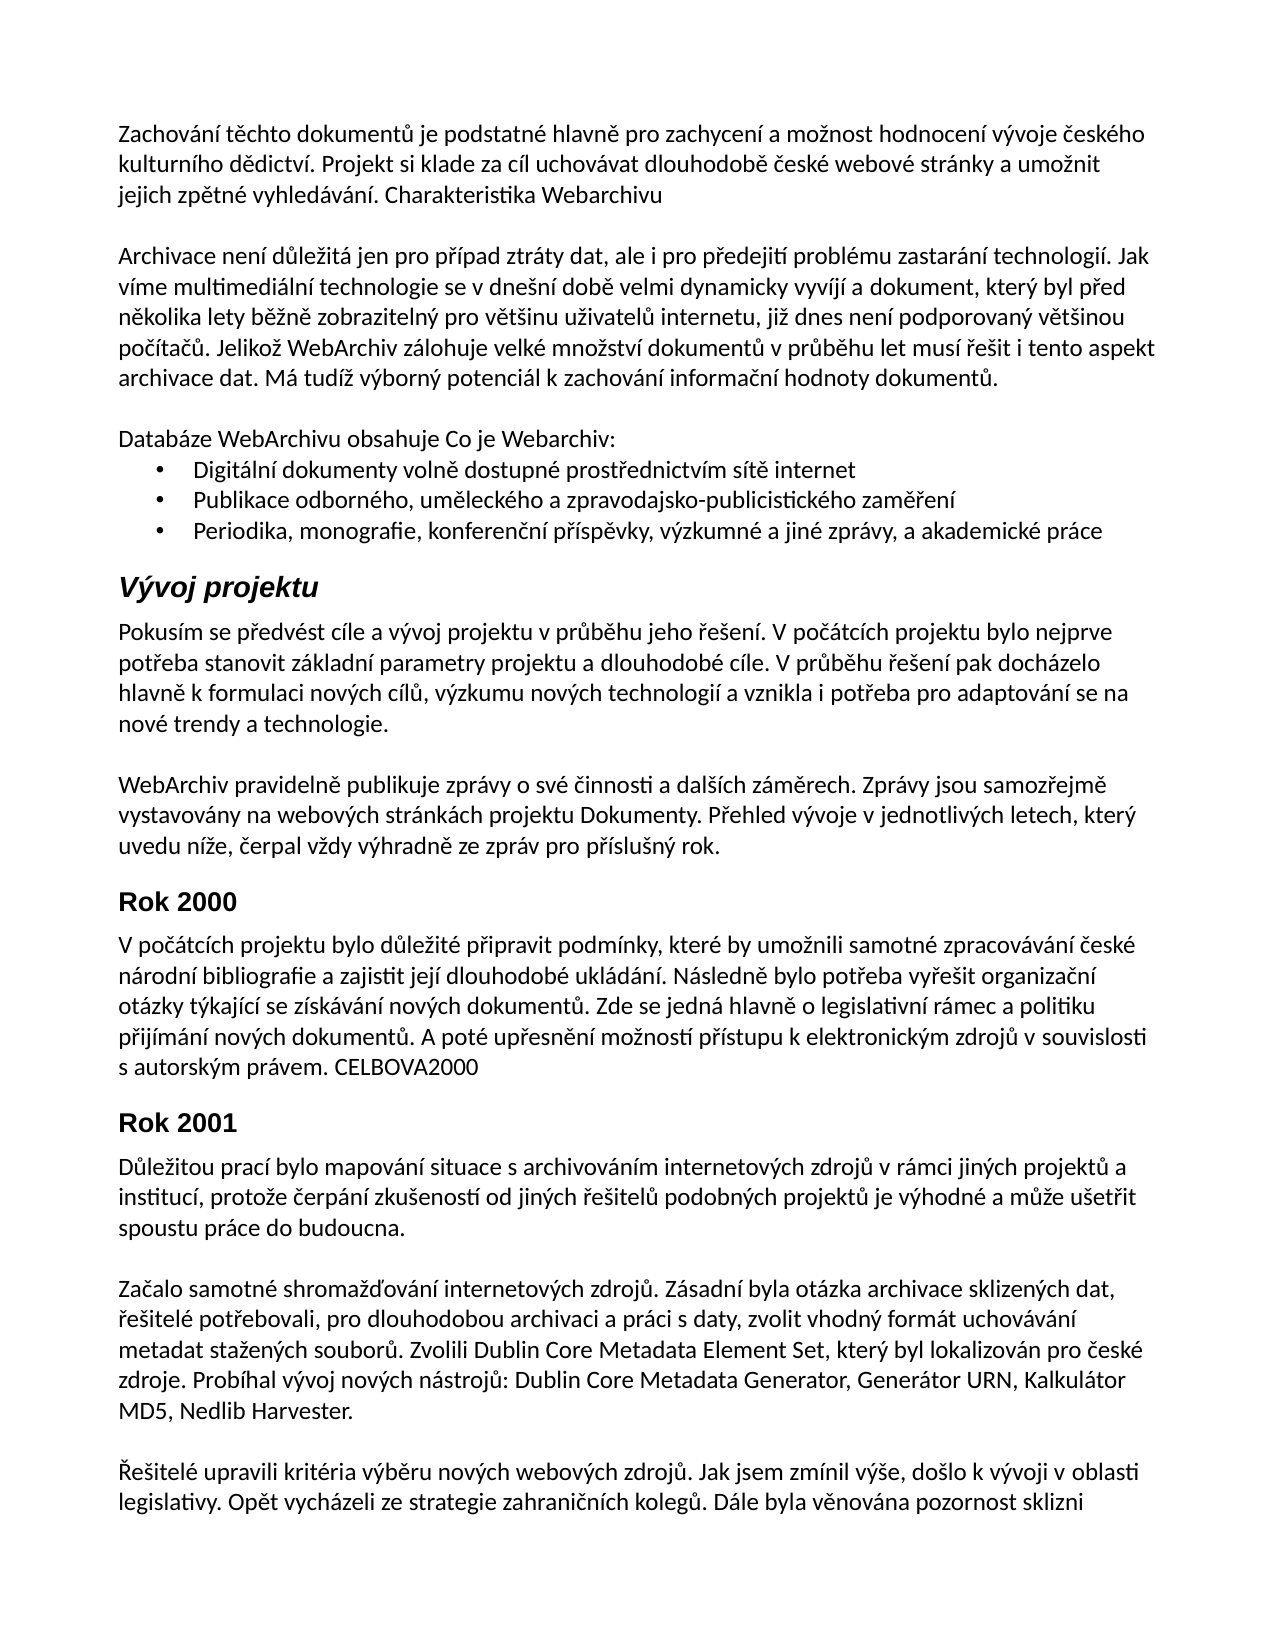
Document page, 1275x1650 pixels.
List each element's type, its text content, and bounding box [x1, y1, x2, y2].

text Řešitelé upravili kritéria výběru nových webových zdrojů. Jak jsem zmínil výše, došlo k vývoji v oblasti legislativy. Opět vycházeli ze strategie zahraničních kolegů. Dále byla věnována pozornost sklizni [118, 1456, 1157, 1517]
subtitle Rok 2000 [118, 886, 1157, 917]
text V počátcích projektu bylo důležité připravit podmínky, které by umožnili samotné zpracovávání české národní bibliografie a zajistit její dlouhodobé ukládání. Následně bylo potřeba vyřešit organizační otázky týkající se získávání nových dokumentů. Zde se jedná hlavně o legislativní rámec a politiku přijímání nových dokumentů. A poté upřesnění možností přístupu k elektronickým zdrojů v souvislosti s autorským právem. CELBOVA2000 [118, 929, 1157, 1082]
text Důležitou prací bylo mapování situace s archivováním internetových zdrojů v rámci jiných projektů a institucí, protože čerpání zkušeností od jiných řešitelů podobných projektů je výhodné a může ušetřit spoustu práce do budoucna. [118, 1151, 1157, 1242]
text Začalo samotné shromažďování internetových zdrojů. Zásadní byla otázka archivace sklizených dat, řešitelé potřebovali, pro dlouhodobou archivaci a práci s daty, zvolit vhodný formát uchovávání metadat stažených souborů. Zvolili Dublin Core Metadata Element Set, který byl lokalizován pro české zdroje. Probíhal vývoj nových nástrojů: Dublin Core Metadata Generator, Generátor URN, Kalkulátor MD5, Nedlib Harvester. [118, 1273, 1157, 1425]
list Periodika, monografie, konferenční příspěvky, výzkumné a jiné zprávy, a akademické práce [156, 515, 1157, 545]
text Zachování těchto dokumentů je podstatné hlavně pro zachycení a možnost hodnocení vývoje českého kulturního dědictví. Projekt si klade za cíl uchovávat dlouhodobě české webové stránky a umožnit jejich zpětné vyhledávání. Charakteristika Webarchivu [118, 118, 1157, 210]
subtitle Vývoj projektu [118, 570, 1157, 604]
text Databáze WebArchivu obsahuje Co je Webarchiv: [118, 423, 1157, 454]
text Pokusím se předvést cíle a vývoj projektu v průběhu jeho řešení. V počátcích projektu bylo nejprve potřeba stanovit základní parametry projektu a dlouhodobé cíle. V průběhu řešení pak docházelo hlavně k formulaci nových cílů, výzkumu nových technologií a vznikla i potřeba pro adaptování se na nové trendy a technologie. [118, 616, 1157, 738]
subtitle Rok 2001 [118, 1107, 1157, 1138]
list Publikace odborného, uměleckého a zpravodajsko-publicistického zaměření [156, 484, 1157, 515]
list Digitální dokumenty volně dostupné prostřednictvím sítě internet [156, 454, 1157, 484]
text WebArchiv pravidelně publikuje zprávy o své činnosti a dalších záměrech. Zprávy jsou samozřejmě vystavovány na webových stránkách projektu Dokumenty. Přehled vývoje v jednotlivých letech, který uvedu níže, čerpal vždy výhradně ze zpráv pro příslušný rok. [118, 769, 1157, 861]
text Archivace není důležitá jen pro případ ztráty dat, ale i pro předejití problému zastarání technologií. Jak víme multimediální technologie se v dnešní době velmi dynamicky vyvíjí a dokument, který byl před několika lety běžně zobrazitelný pro většinu uživatelů internetu, již dnes není podporovaný většinou počítačů. Jelikož WebArchiv zálohuje velké množství dokumentů v průběhu let musí řešit i tento aspekt archivace dat. Má tudíž výborný potenciál k zachování informační hodnoty dokumentů. [118, 240, 1157, 393]
